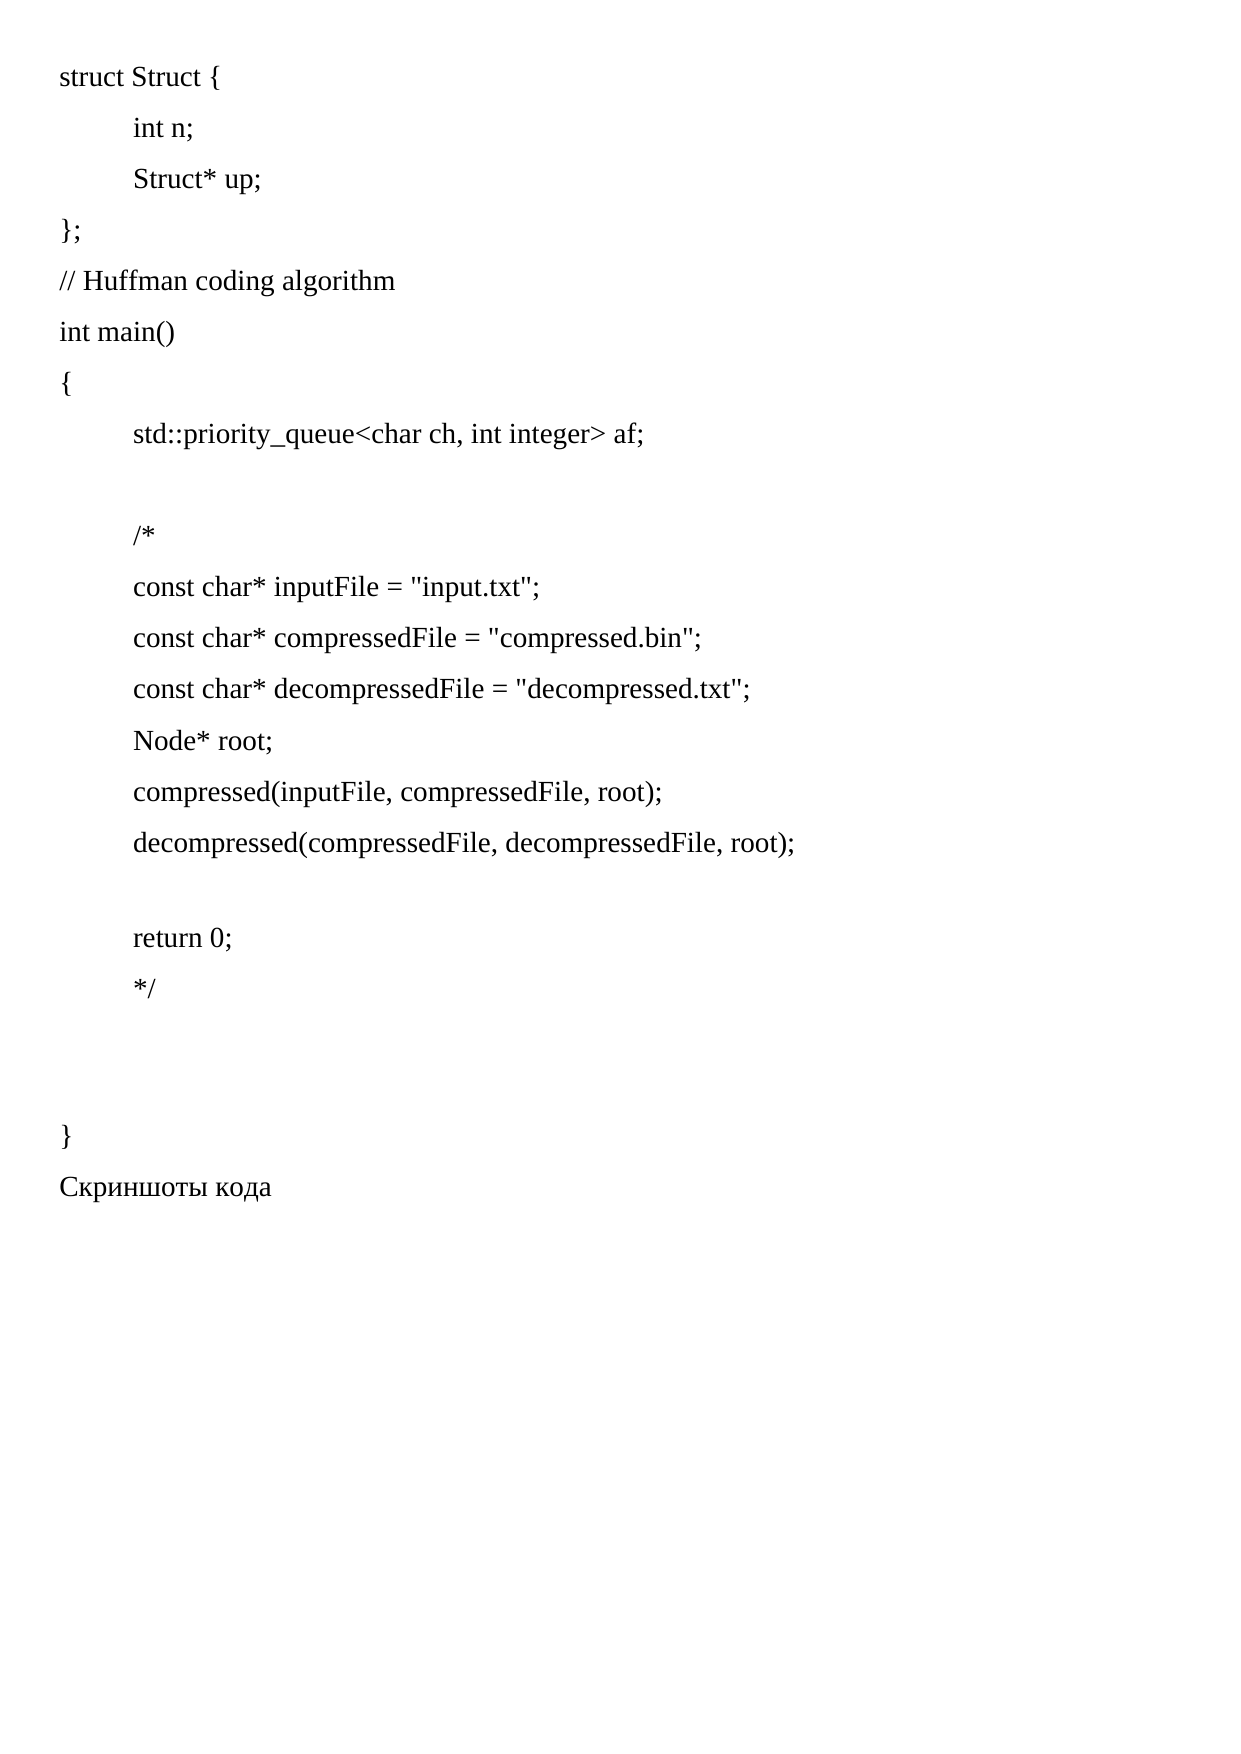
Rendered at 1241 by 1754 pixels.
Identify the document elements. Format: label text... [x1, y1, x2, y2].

text // Huffman coding algorithm [59, 263, 1181, 297]
text */ [59, 971, 1181, 1005]
text compressed(inputFile, compressedFile, root); [59, 774, 1181, 807]
text const char* decompressedFile = "decompressed.txt"; [59, 672, 1181, 705]
text std::priority_queue<char ch, int integer> af; [59, 416, 1181, 450]
text Struct* up; [59, 161, 1181, 195]
text int n; [59, 110, 1181, 144]
text }; [59, 212, 1181, 246]
text Node* root; [59, 723, 1181, 756]
text int main() [59, 314, 1181, 348]
text /* [59, 518, 1181, 552]
text const char* inputFile = "input.txt"; [59, 569, 1181, 603]
text decompressed(compressedFile, decompressedFile, root); [59, 825, 1181, 858]
text const char* compressedFile = "compressed.bin"; [59, 621, 1181, 654]
text Скриншоты кода [59, 1169, 1181, 1203]
text } [59, 1118, 1181, 1152]
text { [59, 365, 1181, 399]
text return 0; [59, 920, 1181, 954]
text struct Struct { [59, 59, 1181, 93]
